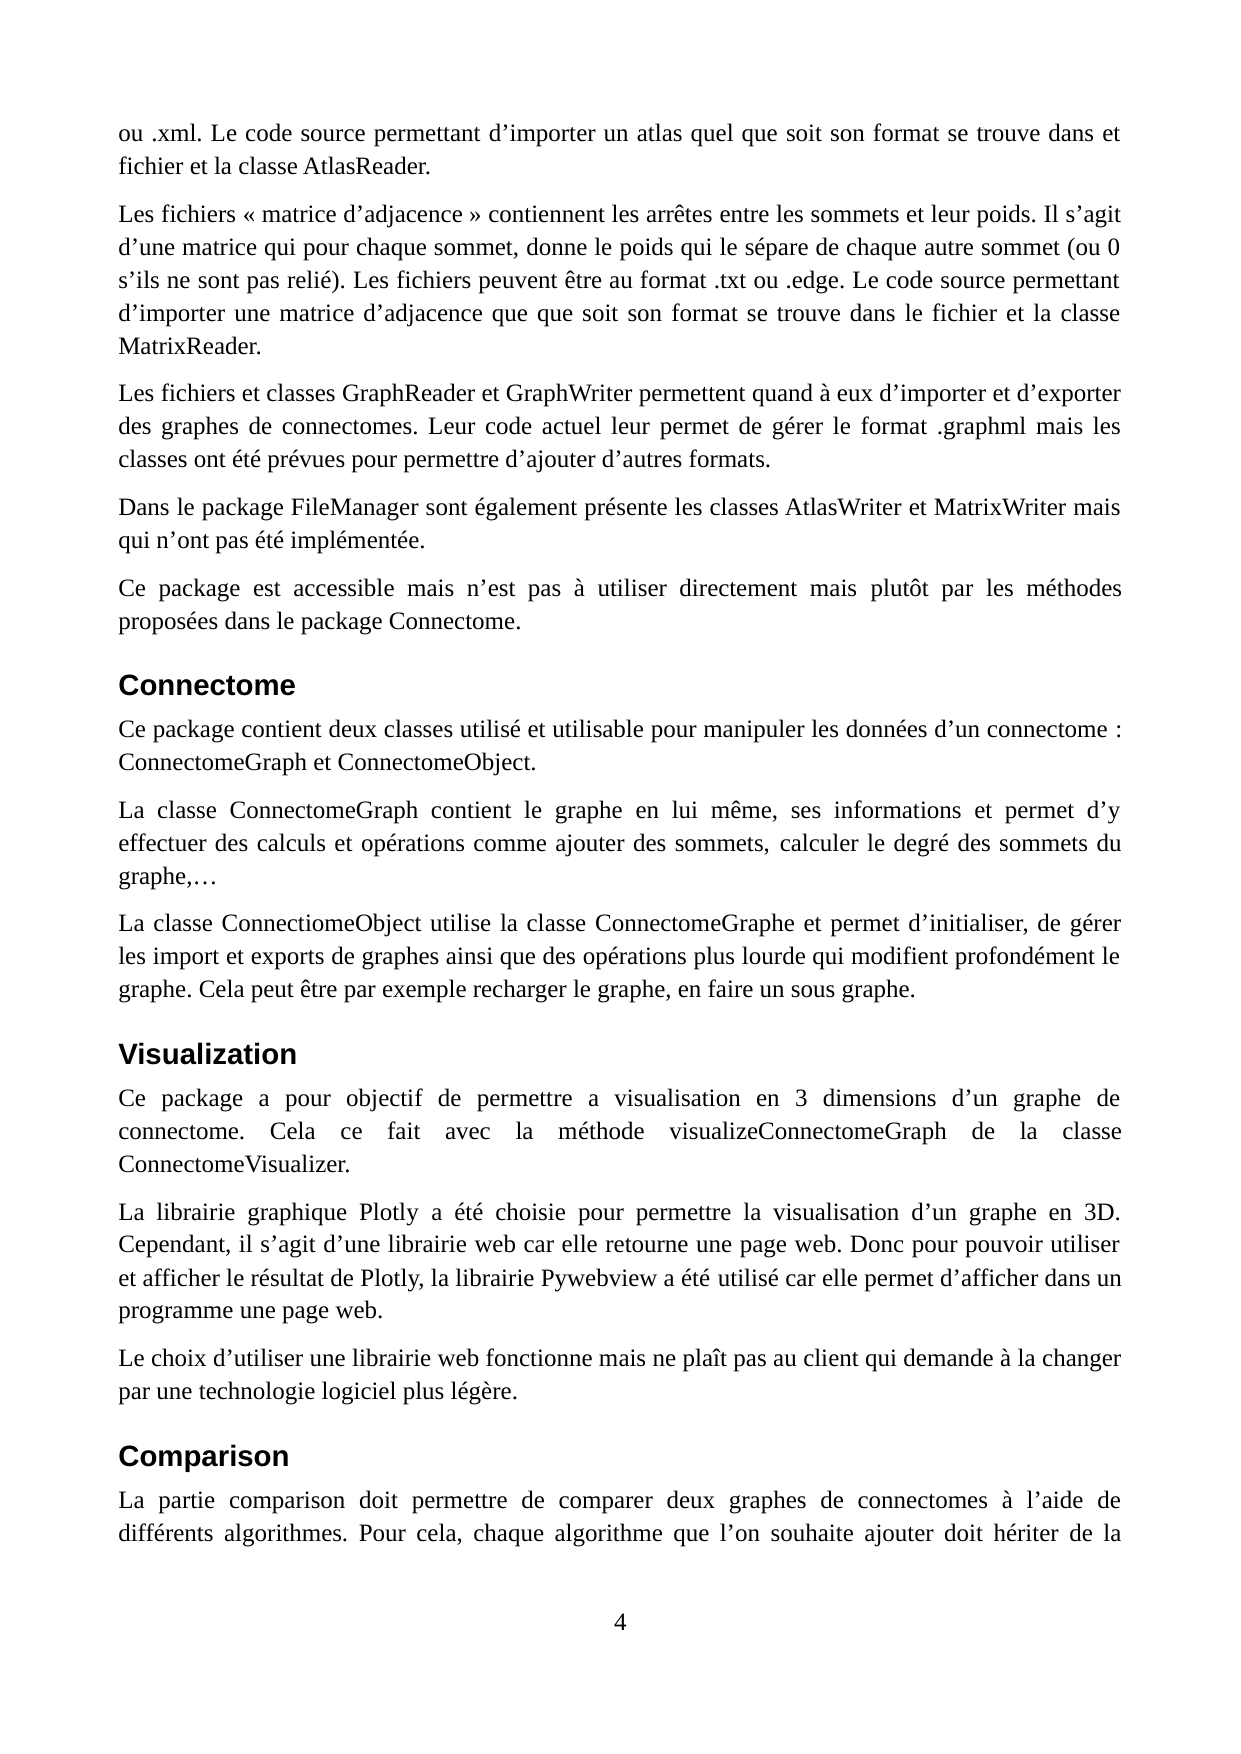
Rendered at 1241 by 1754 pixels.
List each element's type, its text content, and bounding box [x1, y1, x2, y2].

text ou .xml. Le code source permettant d’importer un atlas quel que soit son format se trouve dans et fichier et la classe AtlasReader. [118, 118, 1122, 180]
text La librairie graphique Plotly a été choisie pour permettre la visualisation d’un graphe en 3D. Cependant, il s’agit d’une librairie web car elle retourne une page web. Donc pour pouvoir utiliser et afficher le résultat de Plotly, la librairie Pywebview a été utilisé car elle permet d’afficher dans un programme une page web. [118, 1197, 1122, 1324]
text La classe ConnectiomeObject utilise la classe ConnectomeGraphe et permet d’initialiser, de gérer les import et exports de graphes ainsi que des opérations plus lourde qui modifient profondément le graphe. Cela peut être par exemple recharger le graphe, en faire un sous graphe. [118, 908, 1122, 1003]
subtitle Comparison [118, 1438, 1122, 1472]
text Dans le package FileManager sont également présente les classes AtlasWriter et MatrixWriter mais qui n’ont pas été implémentée. [118, 492, 1122, 554]
text La partie comparison doit permettre de comparer deux graphes de connectomes à l’aide de différents algorithmes. Pour cela, chaque algorithme que l’on souhaite ajouter doit hériter de la [118, 1485, 1122, 1546]
text Le choix d’utiliser une librairie web fonctionne mais ne plaît pas au client qui demande à la changer par une technologie logiciel plus légère. [118, 1343, 1122, 1405]
text Les fichiers et classes GraphReader et GraphWriter permettent quand à eux d’importer et d’exporter des graphes de connectomes. Leur code actuel leur permet de gérer le format .graphml mais les classes ont été prévues pour permettre d’ajouter d’autres formats. [118, 378, 1122, 473]
text Ce package contient deux classes utilisé et utilisable pour manipuler les données d’un connectome : ConnectomeGraph et ConnectomeObject. [118, 714, 1122, 776]
text Ce package est accessible mais n’est pas à utiliser directement mais plutôt par les méthodes proposées dans le package Connectome. [118, 573, 1122, 634]
subtitle Visualization [118, 1037, 1122, 1070]
text Les fichiers « matrice d’adjacence » contiennent les arrêtes entre les sommets et leur poids. Il s’agit d’une matrice qui pour chaque sommet, donne le poids qui le sépare de chaque autre sommet (ou 0 s’ils ne sont pas relié). Les fichiers peuvent être au format .txt ou .edge. Le code source permettant d’importer une matrice d’adjacence que que soit son format se trouve dans le fichier et la classe MatrixReader. [118, 199, 1122, 359]
text La classe ConnectomeGraph contient le graphe en lui même, ses informations et permet d’y effectuer des calculs et opérations comme ajouter des sommets, calculer le degré des sommets du graphe,… [118, 795, 1122, 889]
text Ce package a pour objectif de permettre a visualisation en 3 dimensions d’un graphe de connectome. Cela ce fait avec la méthode visualizeConnectomeGraph de la classe ConnectomeVisualizer. [118, 1083, 1122, 1178]
subtitle Connectome [118, 668, 1122, 702]
